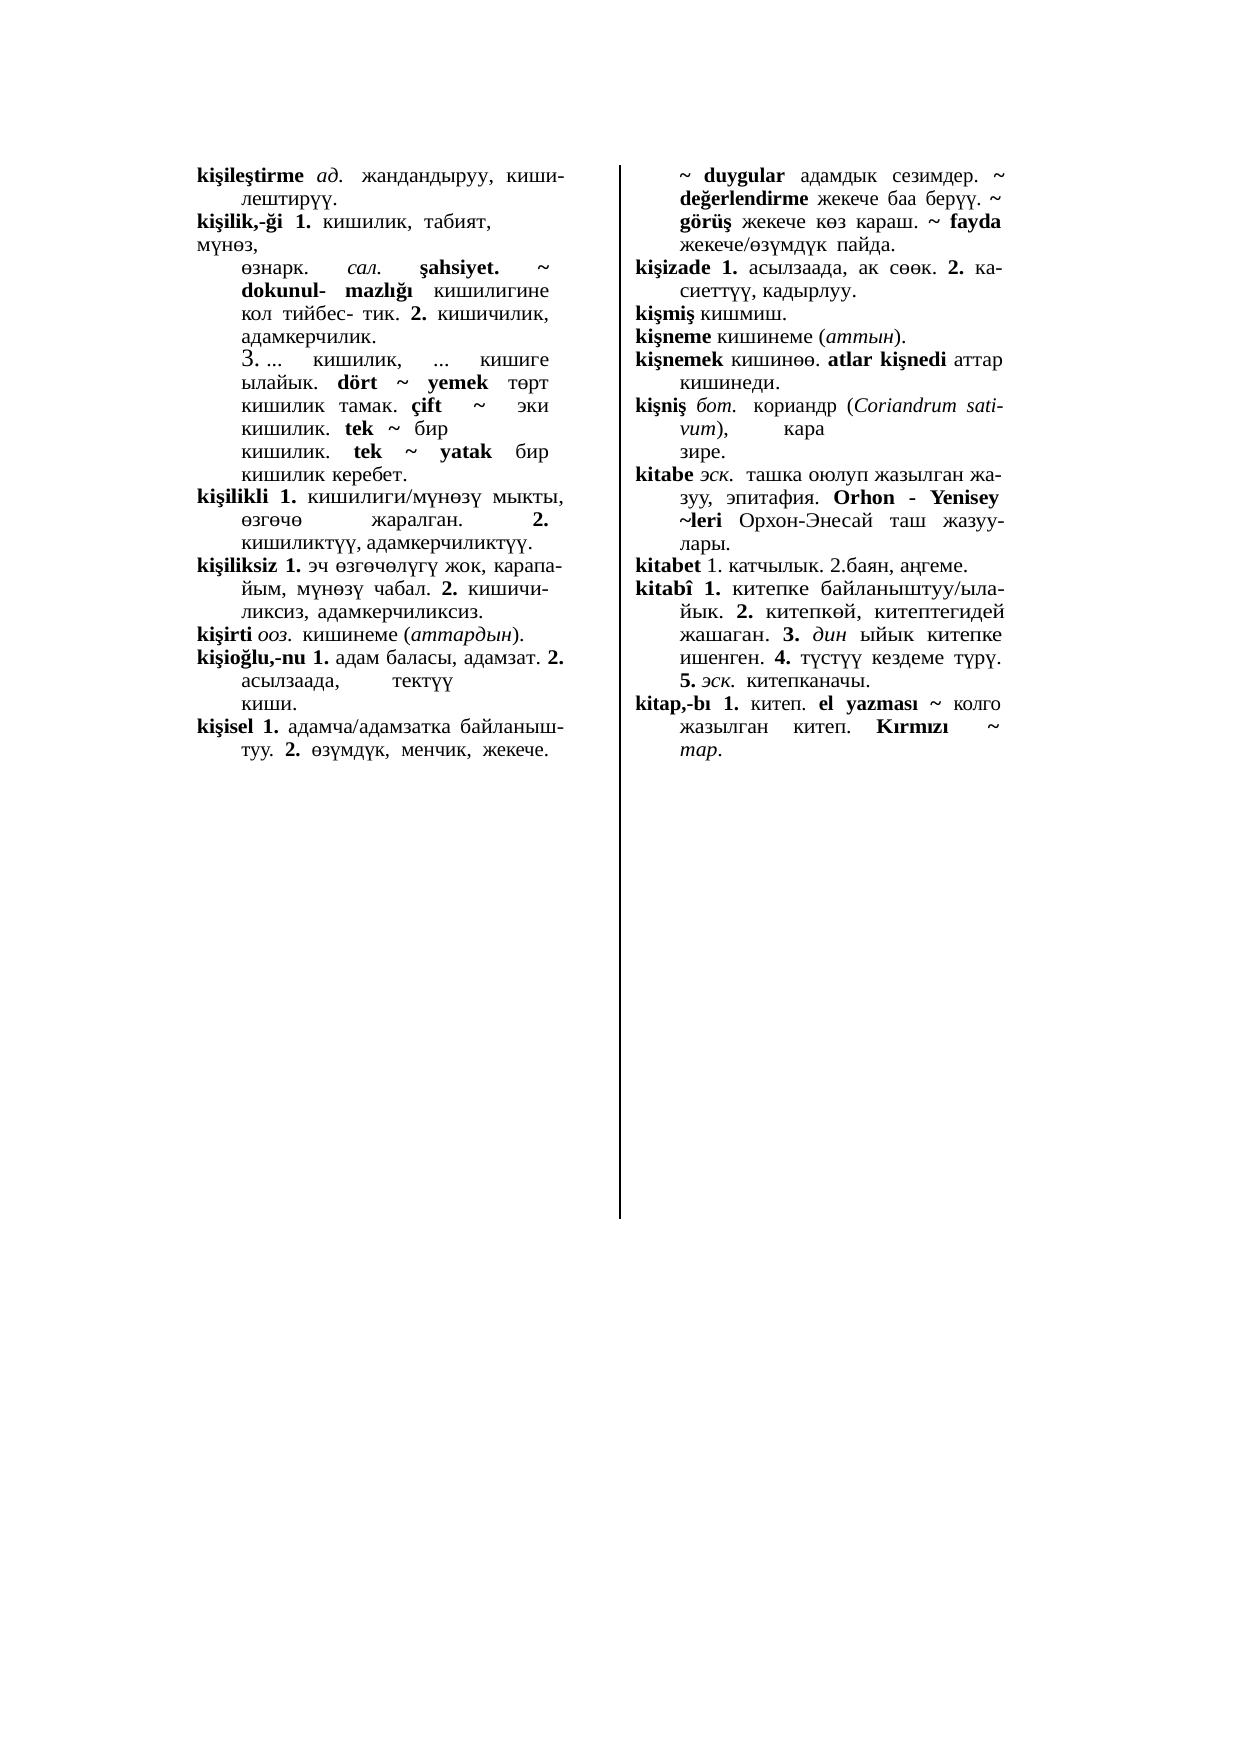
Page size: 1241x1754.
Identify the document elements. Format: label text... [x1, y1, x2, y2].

text kişizade 1. асылзаада, ак сөөк. 2. ка- [635, 256, 1065, 279]
text kitap,-bı 1. китеп. el yazması ~ колго [635, 692, 1065, 715]
text туу. 2. өзүмдүк, менчик, жекече. [241, 738, 549, 761]
text ~leri Орхон-Энесай таш жазуу- лары. [679, 509, 1005, 554]
text görüş жекече көз караш. ~ fayda [679, 210, 1005, 233]
text өзгөчө жаралган. 2. кишиликтүү, адамкерчиликтүү. [241, 508, 549, 554]
text йым, мүнөзү чабал. 2. кишичи- ликсиз, адамкерчиликсиз. [241, 577, 549, 623]
text kişniş бот. кориандр (Coriandrum sati- [635, 394, 1065, 417]
text кишилик. tek ~ yatak бир кишилик керебет. [241, 440, 549, 486]
text kişmiş кишмиш. [635, 302, 1065, 325]
text kişiliksiz 1. эч өзгөчөлүгү жок, карапа- [197, 554, 609, 577]
text kişnemek кишинөө. atlar kişnedi аттар кишинеди. [635, 348, 1056, 394]
text kişileştirme ад. жандандыруу, киши- лештирүү. [197, 164, 589, 210]
text жазылган китеп. Kırmızı ~ тар. [679, 715, 999, 761]
text kitabe эск. ташка оюлуп жазылган жа- зуу, эпитафия. Orhon - Yenisey [635, 463, 1032, 509]
text 5. эск. китепканачы. [679, 669, 873, 692]
list ... кишилик, ... кишиге ылайык. dört ~ yemek төрт кишилик тамак. çift ~ эки кишилик. tek ~ бир [241, 348, 549, 439]
text ишенген. 4. түстүү кездеме түрү. [679, 646, 1005, 669]
text vum), кара зире. [679, 417, 824, 463]
text сиеттүү, кадырлуу. [679, 279, 858, 302]
text kişilik,-ği 1. кишилик, табият, мүнөз, [197, 210, 549, 256]
text асылзаада, тектүү киши. [241, 669, 453, 715]
text kişilikli 1. кишилиги/мүнөзү мыкты, [197, 486, 609, 508]
text kişneme кишинеме (аттын). [635, 325, 1065, 348]
text kişisel 1. адамча/адамзатка байланыш- [197, 715, 609, 738]
text kişirti ооз. кишинеме (аттардын). [197, 623, 609, 646]
text өзнарк. сал. şahsiyet. ~ dokunul- mazlığı кишилигине кол тийбес- тик. 2. кишичилик, адамкерчилик. [241, 256, 549, 348]
text kitabî 1. китепке байланыштуу/ыла- йык. 2. китепкөй, китептегидей жашаган. 3. дин ыйык китепке [635, 577, 1005, 646]
text жекече/өзүмдүк пайда. [679, 233, 899, 256]
text ~ duygular адамдык сезимдер. ~ değerlendirme жекече баа берүү. ~ [679, 164, 1005, 210]
text kitabet 1. катчылык. 2.баян, аңгеме. [635, 554, 1065, 577]
text kişioğlu,-nu 1. адам баласы, адамзат. 2. [197, 646, 609, 669]
